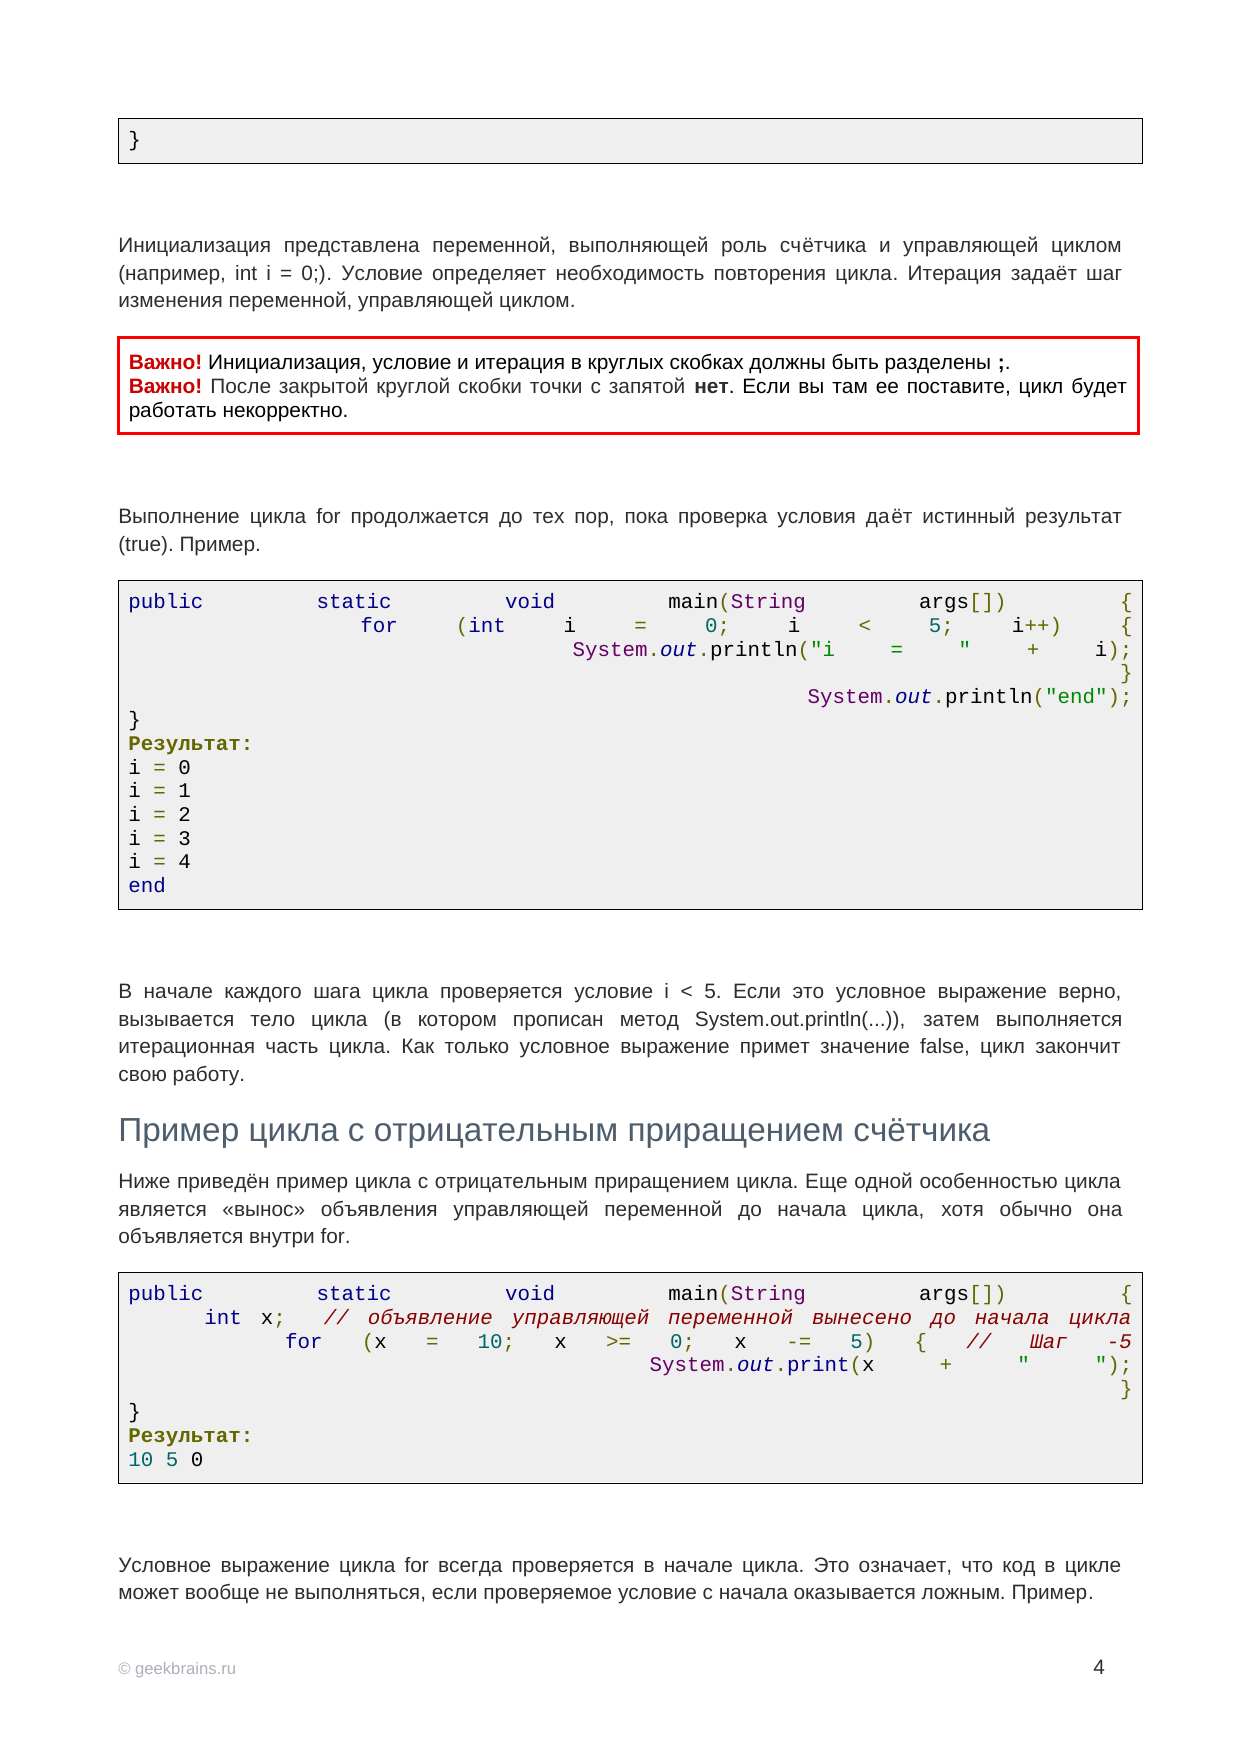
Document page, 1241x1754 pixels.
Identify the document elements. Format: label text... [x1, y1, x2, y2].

table_header } [119, 119, 1142, 163]
table_header Важно! Инициализация, условие и итерация в круглых скобках должны быть разделены ;. Важно! После закрытой круглой скобки точки с запятой нет. Если вы там ее поставите, цикл будет работать некорректно. [120, 339, 1137, 432]
text Выполнение цикла for продолжается до тех пор, пока проверка условия даёт истинный результат (true). Пример. [118, 504, 1122, 556]
table_header public static void main(String args[]) { for (int i = 0; i < 5; i++) { System.out.println("i = " + i); } System.out.println("end"); } Результат: i = 0 i = 1 i = 2 i = 3 i = 4 end [119, 581, 1142, 909]
text Условное выражение цикла for всегда проверяется в начале цикла. Это означает, что код в цикле может вообще не выполняться, если проверяемое условие с начала оказывается ложным. Пример. [118, 1553, 1122, 1604]
text Инициализация представлена переменной, выполняющей роль счётчика и управляющей циклом (например, int i = 0;). Условие определяет необходимость повторения цикла. Итерация задаёт шаг изменения переменной, управляющей циклом. [118, 233, 1122, 312]
subtitle Пример цикла с отрицательным приращением счётчика [118, 1110, 1122, 1148]
table_header public static void main(String args[]) { int x; // объявление управляющей переменной вынесено до начала цикла for (x = 10; x >= 0; x -= 5) { // Шаг -5 System.out.print(x + " "); } } Результат: 10 5 0 [119, 1273, 1142, 1482]
text Ниже приведён пример цикла с отрицательным приращением цикла. Еще одной особенностью цикла является «вынос» объявления управляющей переменной до начала цикла, хотя обычно она объявляется внутри for. [118, 1169, 1122, 1248]
text В начале каждого шага цикла проверяется условие i < 5. Если это условное выражение верно, вызывается тело цикла (в котором прописан метод System.out.println(...)), затем выполняется итерационная часть цикла. Как только условное выражение примет значение false, цикл закончит свою работу. [118, 979, 1122, 1085]
